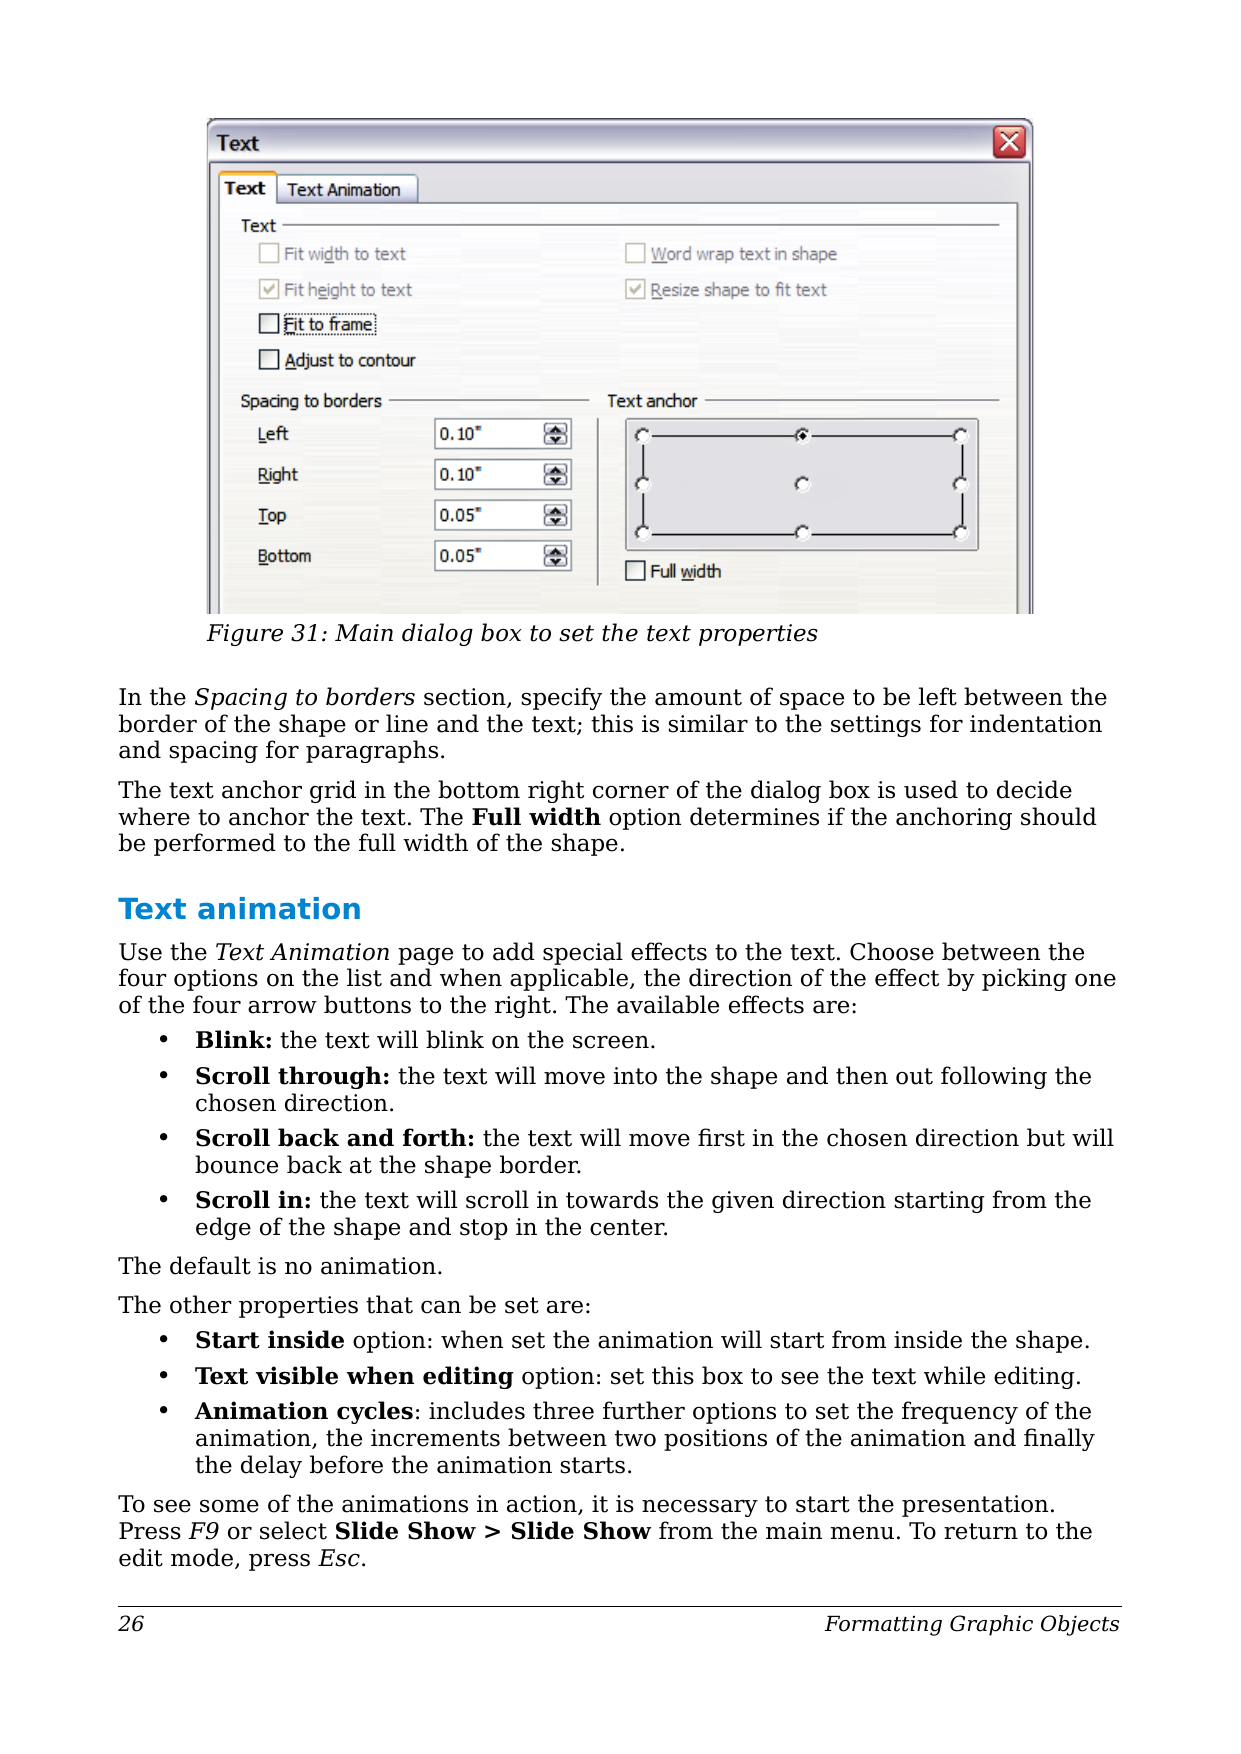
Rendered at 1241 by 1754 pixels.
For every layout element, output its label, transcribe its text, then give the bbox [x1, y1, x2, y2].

list Scroll back and forth: the text will move first in the chosen direction but will bounce back at the shape border. [156, 1123, 1122, 1179]
list Scroll in: the text will scroll in towards the given direction starting from the edge of the shape and stop in the center. [156, 1185, 1122, 1241]
list Blink: the text will blink on the screen. [156, 1025, 1122, 1054]
text Figure 31: Main dialog box to set the text properties [207, 620, 1033, 647]
list Scroll through: the text will move into the shape and then out following the chosen direction. [156, 1061, 1122, 1117]
list Use the Text Animation page to add special effects to the text. Choose between the four options on the list and when applicable, the direction of the effect by picking one of the four arrow buttons to the right. The available effects are: [118, 939, 1122, 1019]
list Text visible when editing option: set this box to see the text while editing. [156, 1361, 1122, 1390]
text To see some of the animations in action, it is necessary to start the presentation. Press F9 or select Slide Show > Slide Show from the main menu. To return to the edit mode, press Esc. [118, 1491, 1122, 1572]
list Start inside option: when set the animation will start from inside the shape. [156, 1326, 1122, 1355]
list Animation cycles: includes three further options to set the frequency of the animation, the increments between two positions of the animation and finally the delay before the animation starts. [156, 1396, 1122, 1479]
text In the Spacing to borders section, specify the amount of space to be left between the border of the shape or line and the text; this is similar to the settings for indentation and spacing for paragraphs. [118, 684, 1122, 764]
text The text anchor grid in the bottom right corner of the dialog box is used to decide where to anchor the text. The Full width option determines if the anchoring should be performed to the full width of the shape. [118, 777, 1122, 857]
list The other properties that can be set are: [118, 1292, 1122, 1319]
picture [206, 118, 1034, 614]
subtitle Text animation [118, 893, 1122, 927]
text The default is no animation. [118, 1253, 1122, 1280]
